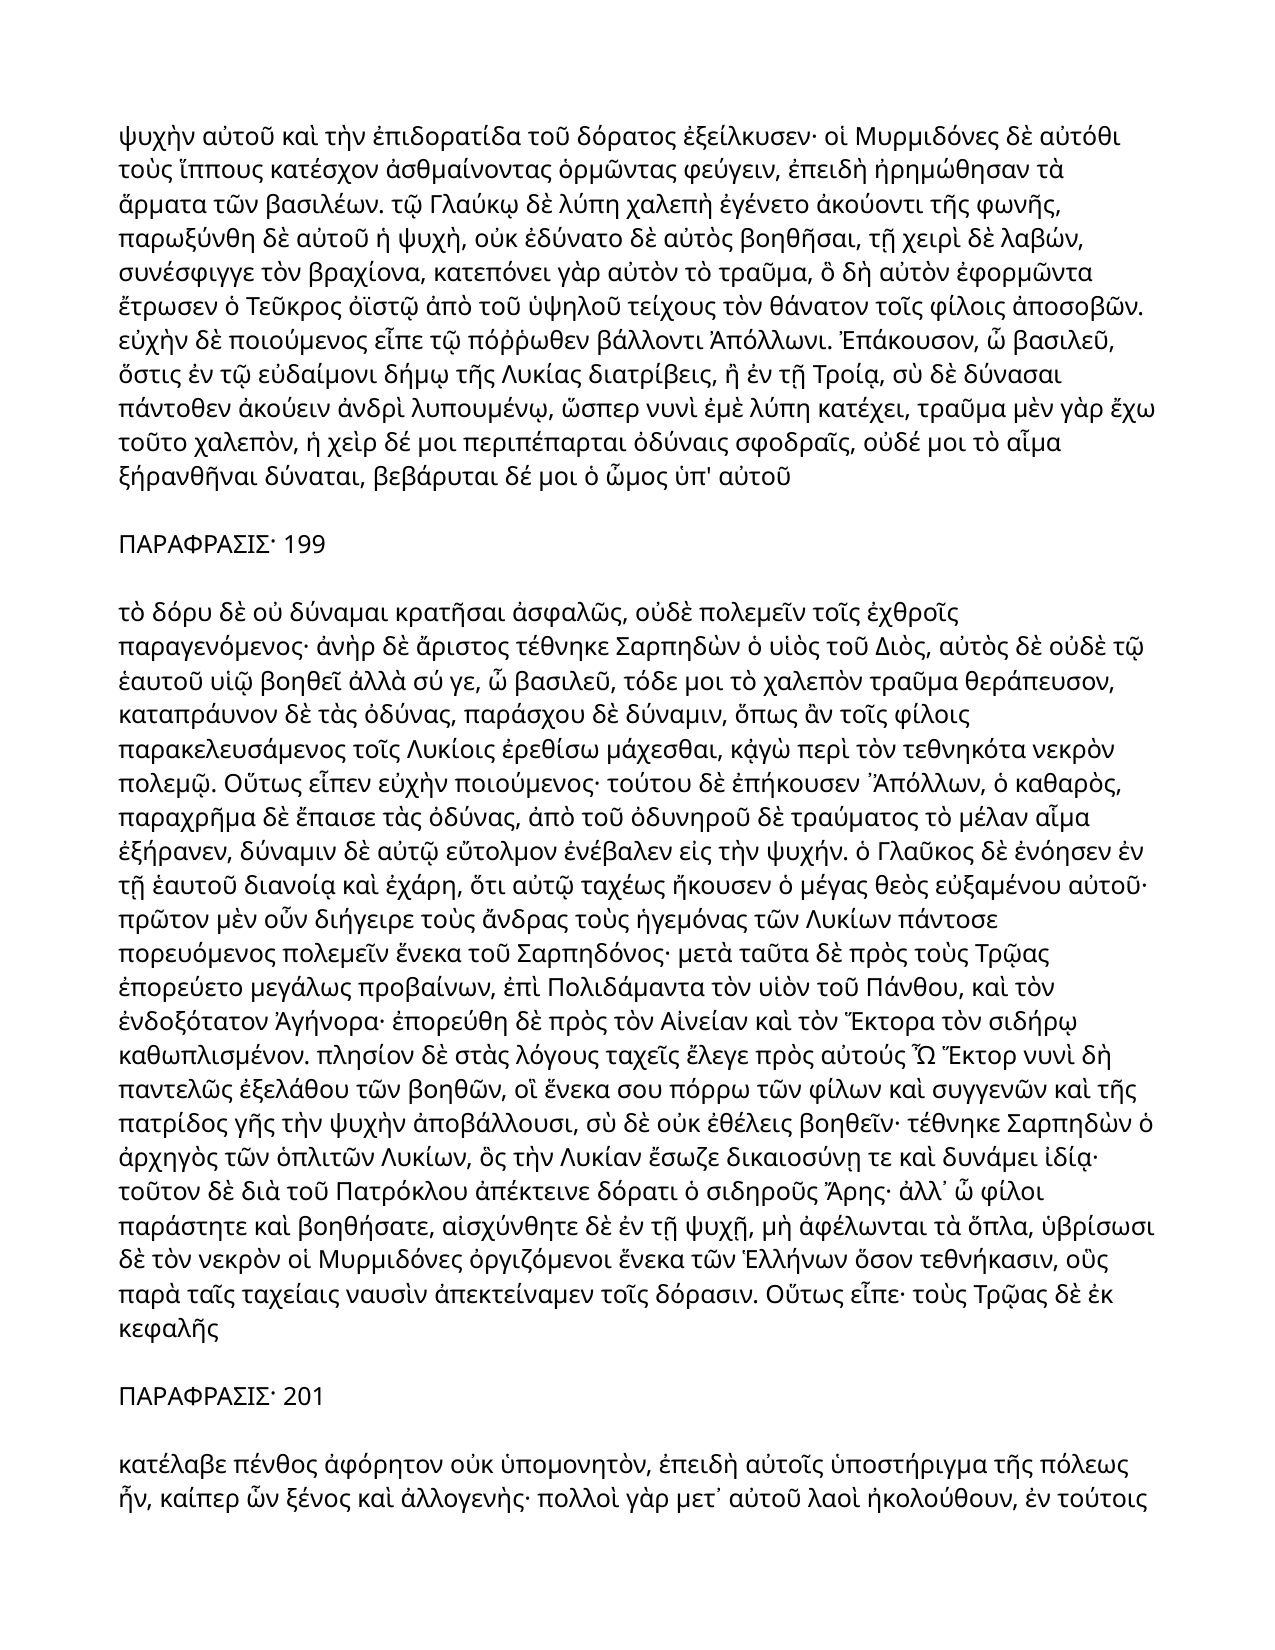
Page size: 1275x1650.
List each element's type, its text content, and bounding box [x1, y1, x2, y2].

text ψυχὴν αὐτοῦ καὶ τὴν ἐπιδορατίδα τοῦ δόρατος ἐξείλκυσεν· οἱ Μυρμιδόνες δὲ αὐτόθι τοὺς ἵππους κατέσχον ἀσθμαίνοντας ὁρμῶντας φεύγειν, ἐπειδὴ ἠρημώθησαν τὰ ἅρματα τῶν βασιλέων. τῷ Γλαύκῳ δὲ λύπη χαλεπὴ ἐγένετο ἀκούοντι τῆς φωνῆς, παρωξύνθη δὲ αὐτοῦ ἡ ψυχὴ, οὐκ ἐδύνατο δὲ αὐτὸς βοηθῆσαι, τῇ χειρὶ δὲ λαβών, συνέσφιγγε τὸν βραχίονα, κατεπόνει γὰρ αὐτὸν τὸ τραῦμα, ὃ δὴ αὐτὸν ἐφορμῶντα ἔτρωσεν ὁ Τεῦκρος ὀϊστῷ ἀπὸ τοῦ ὑψηλοῦ τείχους τὸν θάνατον τοῖς φίλοις ἀποσοβῶν. εὐχὴν δὲ ποιούμενος εἶπε τῷ πόῤῥωθεν βάλλοντι Ἀπόλλωνι. Ἐπάκουσον, ὦ βασιλεῦ, ὅστις ἐν τῷ εὐδαίμονι δήμῳ τῆς Λυκίας διατρίβεις, ἢ ἐν τῇ Τροίᾳ, σὺ δὲ δύνασαι πάντοθεν ἀκούειν ἀνδρὶ λυπουμένῳ, ὥσπερ νυνὶ ἐμὲ λύπη κατέχει, τραῦμα μὲν γὰρ ἔχω τοῦτο χαλεπὸν, ἡ χεὶρ δέ μοι περιπέπαρται ὀδύναις σφοδραῖς, οὐδέ μοι τὸ αἷμα ξήρανθῆναι δύναται, βεβάρυται δέ μοι ὁ ὦμος ὑπ' αὐτοῦ [118, 118, 1157, 493]
text τὸ δόρυ δὲ οὐ δύναμαι κρατῆσαι ἀσφαλῶς, οὐδὲ πολεμεῖν τοῖς ἐχθροῖς παραγενόμενος· ἀνὴρ δὲ ἄριστος τέθνηκε Σαρπηδὼν ὁ υἱὸς τοῦ Διὸς, αὐτὸς δὲ οὐδὲ τῷ ἑαυτοῦ υἱῷ βοηθεῖ ἀλλὰ σύ γε, ὦ βασιλεῦ, τόδε μοι τὸ χαλεπὸν τραῦμα θεράπευσον, καταπράυνον δὲ τὰς ὀδύνας, παράσχου δὲ δύναμιν, ὅπως ἂν τοῖς φίλοις παρακελευσάμενος τοῖς Λυκίοις ἐρεθίσω μάχεσθαι, κᾀγὼ περὶ τὸν τεθνηκότα νεκρὸν πολεμῷ. Οὕτως εἶπεν εὐχὴν ποιούμενος· τούτου δὲ ἐπήκουσεν ᾿Ἀπόλλων, ὁ καθαρὸς, παραχρῆμα δὲ ἔπαισε τὰς ὀδύνας, ἀπὸ τοῦ ὀδυνηροῦ δὲ τραύματος τὸ μέλαν αἷμα ἐξήρανεν, δύναμιν δὲ αὐτῷ εὔτολμον ἐνέβαλεν εἰς τὴν ψυχήν. ὁ Γλαῦκος δὲ ἐνόησεν ἐν τῇ ἑαυτοῦ διανοίᾳ καὶ ἐχάρη, ὅτι αὐτῷ ταχέως ἤκουσεν ὁ μέγας θεὸς εὐξαμένου αὐτοῦ· πρῶτον μὲν οὖν διήγειρε τοὺς ἄνδρας τοὺς ἡγεμόνας τῶν Λυκίων πάντοσε πορευόμενος πολεμεῖν ἕνεκα τοῦ Σαρπηδόνος· μετὰ ταῦτα δὲ πρὸς τοὺς Τρῷας ἐπορεύετο μεγάλως προβαίνων, ἐπὶ Πολιδάμαντα τὸν υἱὸν τοῦ Πάνθου, καὶ τὸν ἐνδοξότατον Ἀγήνορα· ἐπορεύθη δὲ πρὸς τὸν Αἰνείαν καὶ τὸν Ἕκτορα τὸν σιδήρῳ καθωπλισμένον. πλησίον δὲ στὰς λόγους ταχεῖς ἔλεγε πρὸς αὐτούς Ὦ Ἕκτορ νυνὶ δὴ παντελῶς ἐξελάθου τῶν βοηθῶν, οἳ ἕνεκα σου πόρρω τῶν φίλων καὶ συγγενῶν καὶ τῆς πατρίδος γῆς τὴν ψυχὴν ἀποβάλλουσι, σὺ δὲ οὐκ ἐθέλεις βοηθεῖν· τέθνηκε Σαρπηδὼν ὁ ἀρχηγὸς τῶν ὁπλιτῶν Λυκίων, ὃς τὴν Λυκίαν ἔσωζε δικαιοσύνῃ τε καὶ δυνάμει ἰδίᾳ· τοῦτον δὲ διὰ τοῦ Πατρόκλου ἀπέκτεινε δόρατι ὁ σιδηροῦς Ἄρης· ἀλλ᾽ ὦ φίλοι παράστητε καὶ βοηθήσατε, αἰσχύνθητε δὲ ἐν τῇ ψυχῇ, μὴ ἀφέλωνται τὰ ὅπλα, ὑβρίσωσι δὲ τὸν νεκρὸν οἱ Μυρμιδόνες ὀργιζόμενοι ἕνεκα τῶν Ἑλλήνων ὅσον τεθνήκασιν, οὓς παρὰ ταῖς ταχείαις ναυσὶν ἀπεκτείναμεν τοῖς δόρασιν. Οὕτως εἶπε· τοὺς Τρῷας δὲ ἐκ κεφαλῆς [118, 595, 1157, 1344]
text ΠAPΑΦΡΑΣΙΣ· 201 [118, 1378, 1157, 1412]
text κατέλαβε πένθος ἀφόρητον οὐκ ὑπομονητὸν, ἐπειδὴ αὐτοῖς ὑποστήριγμα τῆς πόλεως ἦν, καίπερ ὧν ξένος καὶ ἀλλογενὴς· πολλοὶ γὰρ μετ᾿ αὐτοῦ λαοὶ ἠκολούθουν, ἐν τούτοις [118, 1447, 1157, 1515]
text ΠAPΑΦΡΑΣΙΣ· 199 [118, 527, 1157, 561]
